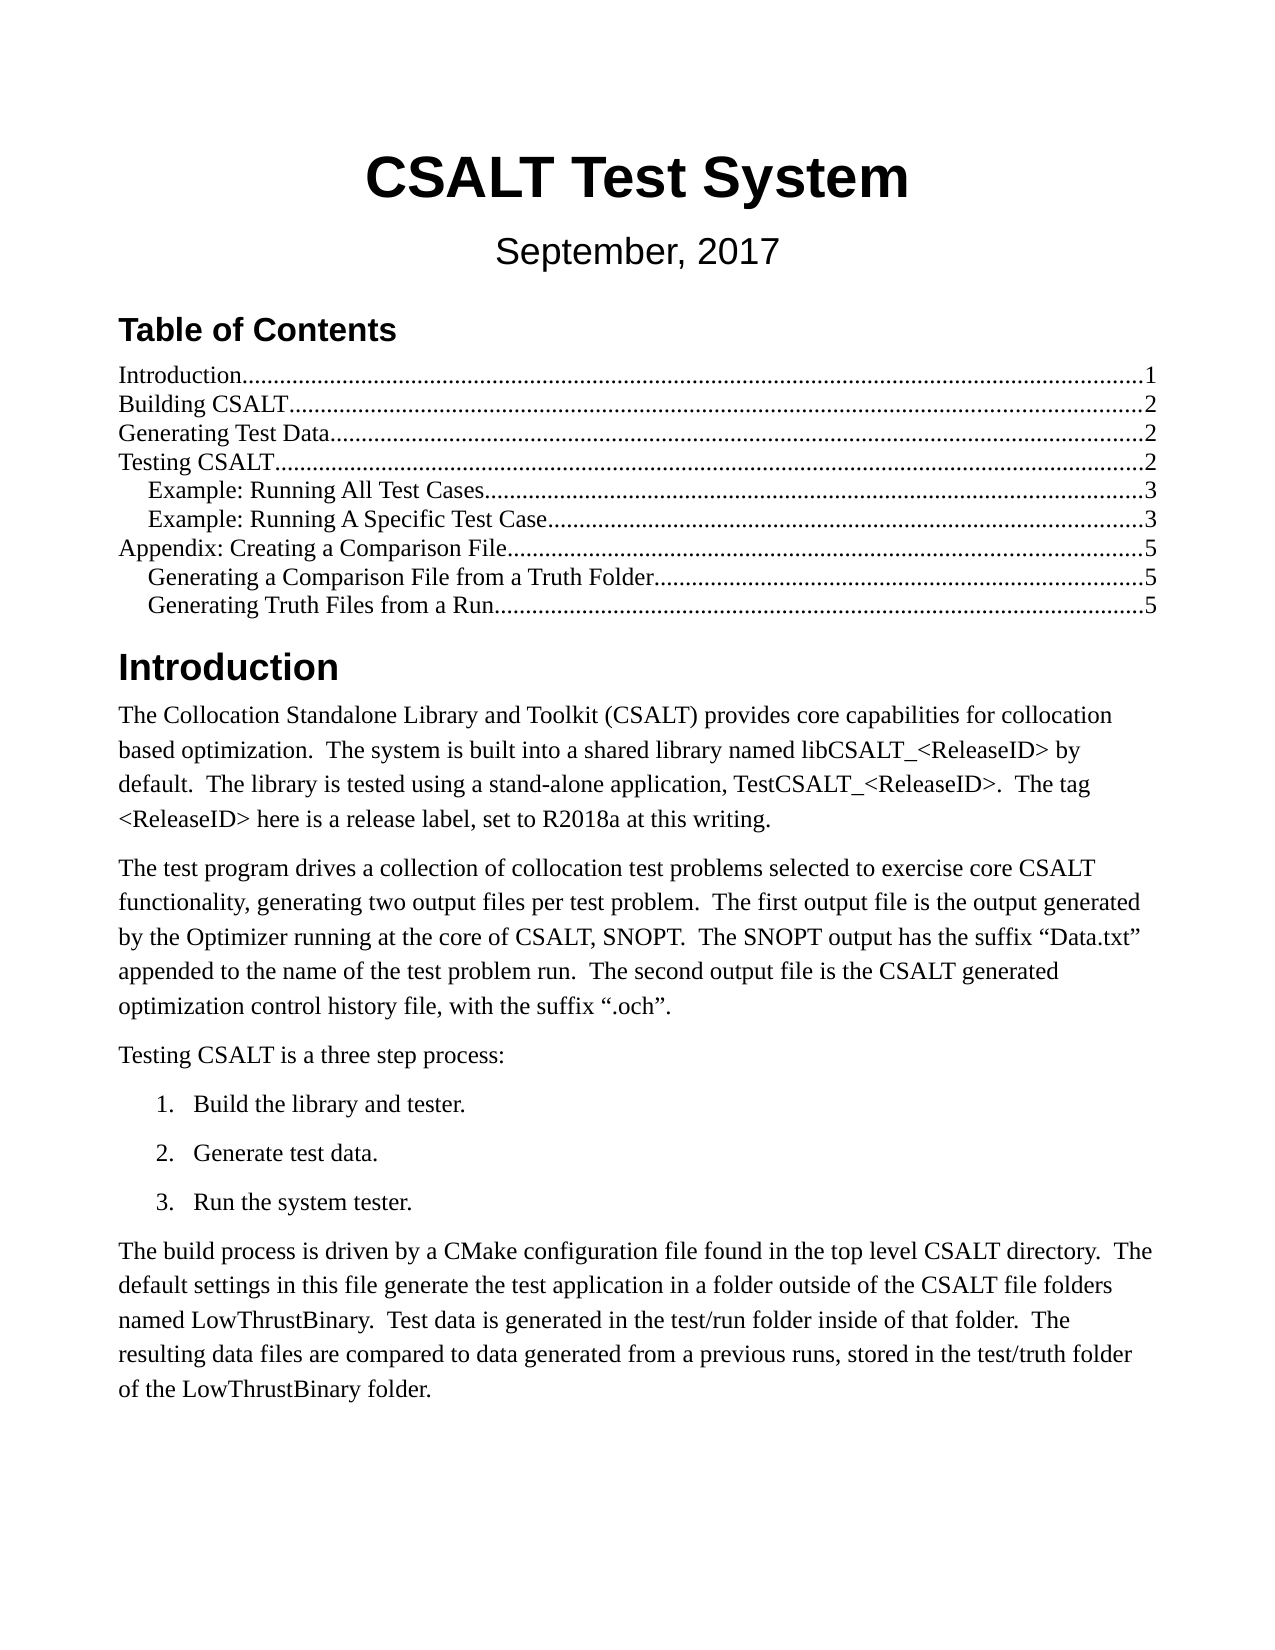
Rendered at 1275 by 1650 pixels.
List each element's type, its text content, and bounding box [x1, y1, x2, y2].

text The test program drives a collection of collocation test problems selected to exercise core CSALT functionality, generating two output files per test problem. The first output file is the output generated by the Optimizer running at the core of CSALT, SNOPT. The SNOPT output has the suffix “Data.txt” appended to the name of the test problem run. The second output file is the CSALT generated optimization control history file, with the suffix “.och”. [118, 853, 1157, 1019]
subtitle September, 2017 [118, 229, 1157, 272]
title CSALT Test System [118, 143, 1157, 210]
text Generating a Comparison File from a Truth Folder 5 [148, 562, 1157, 591]
text Testing CSALT 2 [118, 447, 1157, 476]
text Appendix: Creating a Comparison File 5 [118, 533, 1157, 562]
subtitle Introduction [118, 644, 1157, 688]
text The build process is driven by a CMake configuration file found in the top level CSALT directory. The default settings in this file generate the test application in a folder outside of the CSALT file folders named LowThrustBinary. Test data is generated in the test/run folder inside of that folder. The resulting data files are compared to data generated from a previous runs, stored in the test/truth folder of the LowThrustBinary folder. [118, 1236, 1157, 1403]
list Generate test data. [156, 1138, 1157, 1167]
text Generating Truth Files from a Run 5 [148, 591, 1157, 619]
list Build the library and tester. [156, 1089, 1157, 1118]
text Testing CSALT is a three step process: [118, 1040, 1157, 1069]
text Example: Running A Specific Test Case 3 [148, 504, 1157, 533]
list Run the system tester. [156, 1187, 1157, 1216]
subtitle Table of Contents [118, 309, 1157, 348]
text Generating Test Data 2 [118, 418, 1157, 447]
text Introduction 1 [118, 361, 1157, 389]
text The Collocation Standalone Library and Toolkit (CSALT) provides core capabilities for collocation based optimization. The system is built into a shared library named libCSALT_<ReleaseID> by default. The library is tested using a stand-alone application, TestCSALT_<ReleaseID>. The tag <ReleaseID> here is a release label, set to R2018a at this writing. [118, 700, 1157, 833]
text Building CSALT 2 [118, 389, 1157, 418]
text Example: Running All Test Cases 3 [148, 476, 1157, 504]
